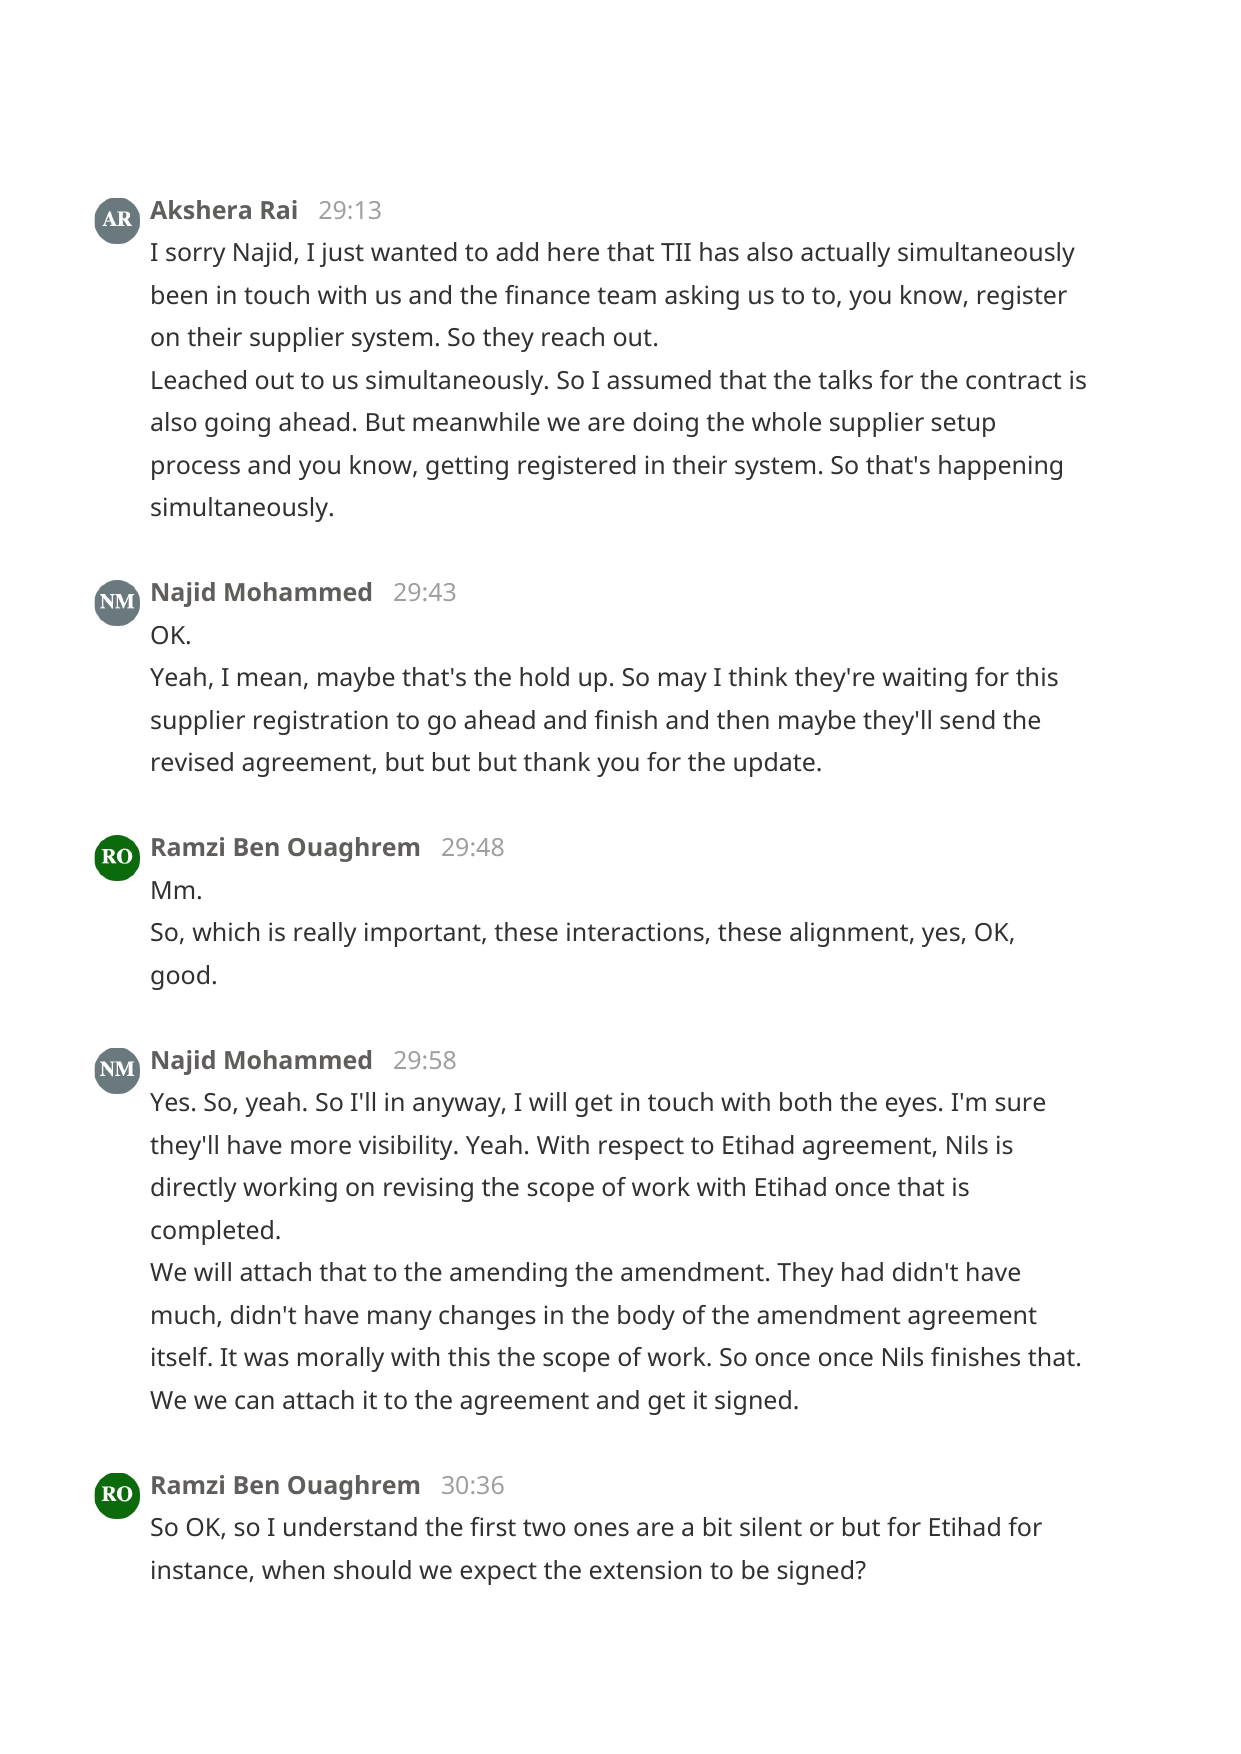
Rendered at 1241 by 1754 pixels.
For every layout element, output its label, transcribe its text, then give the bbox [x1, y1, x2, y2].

text Akshera Rai 29:13 I sorry Najid, I just wanted to add here that TII has also actually simultaneously been in touch with us and the finance team asking us to to, you know, register on their supplier system. So they reach out. Leached out to us simultaneously. So I assumed that the talks for the contract is also going ahead. But meanwhile we are doing the whole supplier setup process and you know, getting registered in their system. So that's happening simultaneously. [150, 150, 1090, 524]
text Ramzi Ben Ouaghrem 29:48 Mm. So, which is really important, these interactions, these alignment, yes, OK, good. [150, 787, 1090, 992]
text Najid Mohammed 29:58 Yes. So, yeah. So I'll in anyway, I will get in touch with both the eyes. I'm sure they'll have more visibility. Yeah. With respect to Etihad agreement, Nils is directly working on revising the scope of work with Etihad once that is completed. We will attach that to the amending the amendment. They had didn't have much, didn't have many changes in the body of the amendment agreement itself. It was morally with this the scope of work. So once once Nils finishes that. We we can attach it to the agreement and get it signed. [150, 1000, 1090, 1417]
text Najid Mohammed 29:43 OK. Yeah, I mean, maybe that's the hold up. So may I think they're waiting for this supplier registration to go ahead and finish and then maybe they'll send the revised agreement, but but but thank you for the update. [150, 532, 1090, 779]
text Ramzi Ben Ouaghrem 30:36 So OK, so I understand the first two ones are a bit silent or but for Etihad for instance, when should we expect the extension to be signed? [150, 1425, 1090, 1587]
